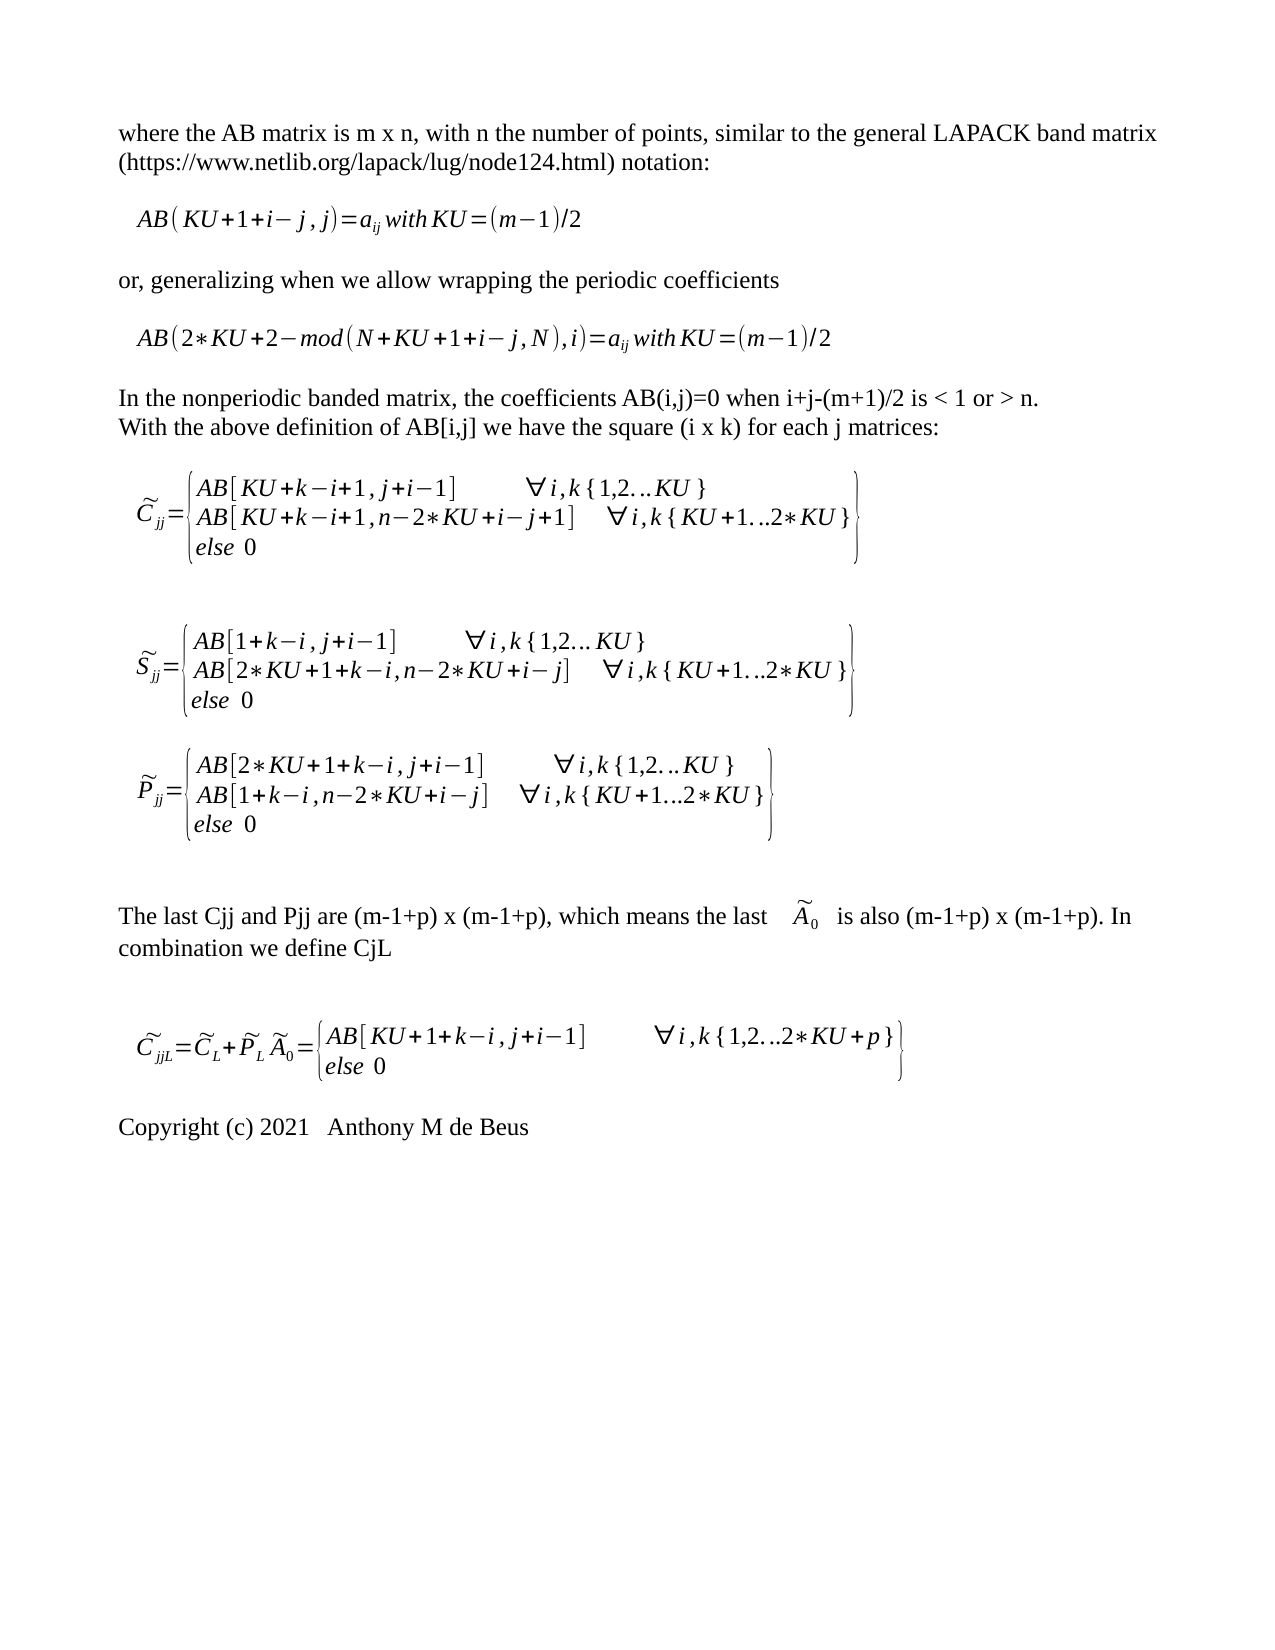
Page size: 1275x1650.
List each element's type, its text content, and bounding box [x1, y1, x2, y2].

text Copyright (c) 2021 Anthony M de Beus [118, 1112, 1187, 1140]
text With the above definition of AB[i,j] we have the square (i x k) for each j matrices: [118, 412, 1187, 441]
text or, generalizing when we allow wrapping the periodic coefficients [118, 265, 1187, 294]
text where the AB matrix is m x n, with n the number of points, similar to the general LAPACK band matrix (https://www.netlib.org/lapack/lug/node124.html) notation: [118, 118, 1187, 176]
text In the nonperiodic banded matrix, the coefficients AB(i,j)=0 when i+j-(m+1)/2 is < 1 or > n. [118, 383, 1187, 412]
text The last Cjj and Pjj are (m-1+p) x (m-1+p), which means the last is also (m-1+p) x (m-1+p). In combination we define CjL [118, 900, 1187, 962]
